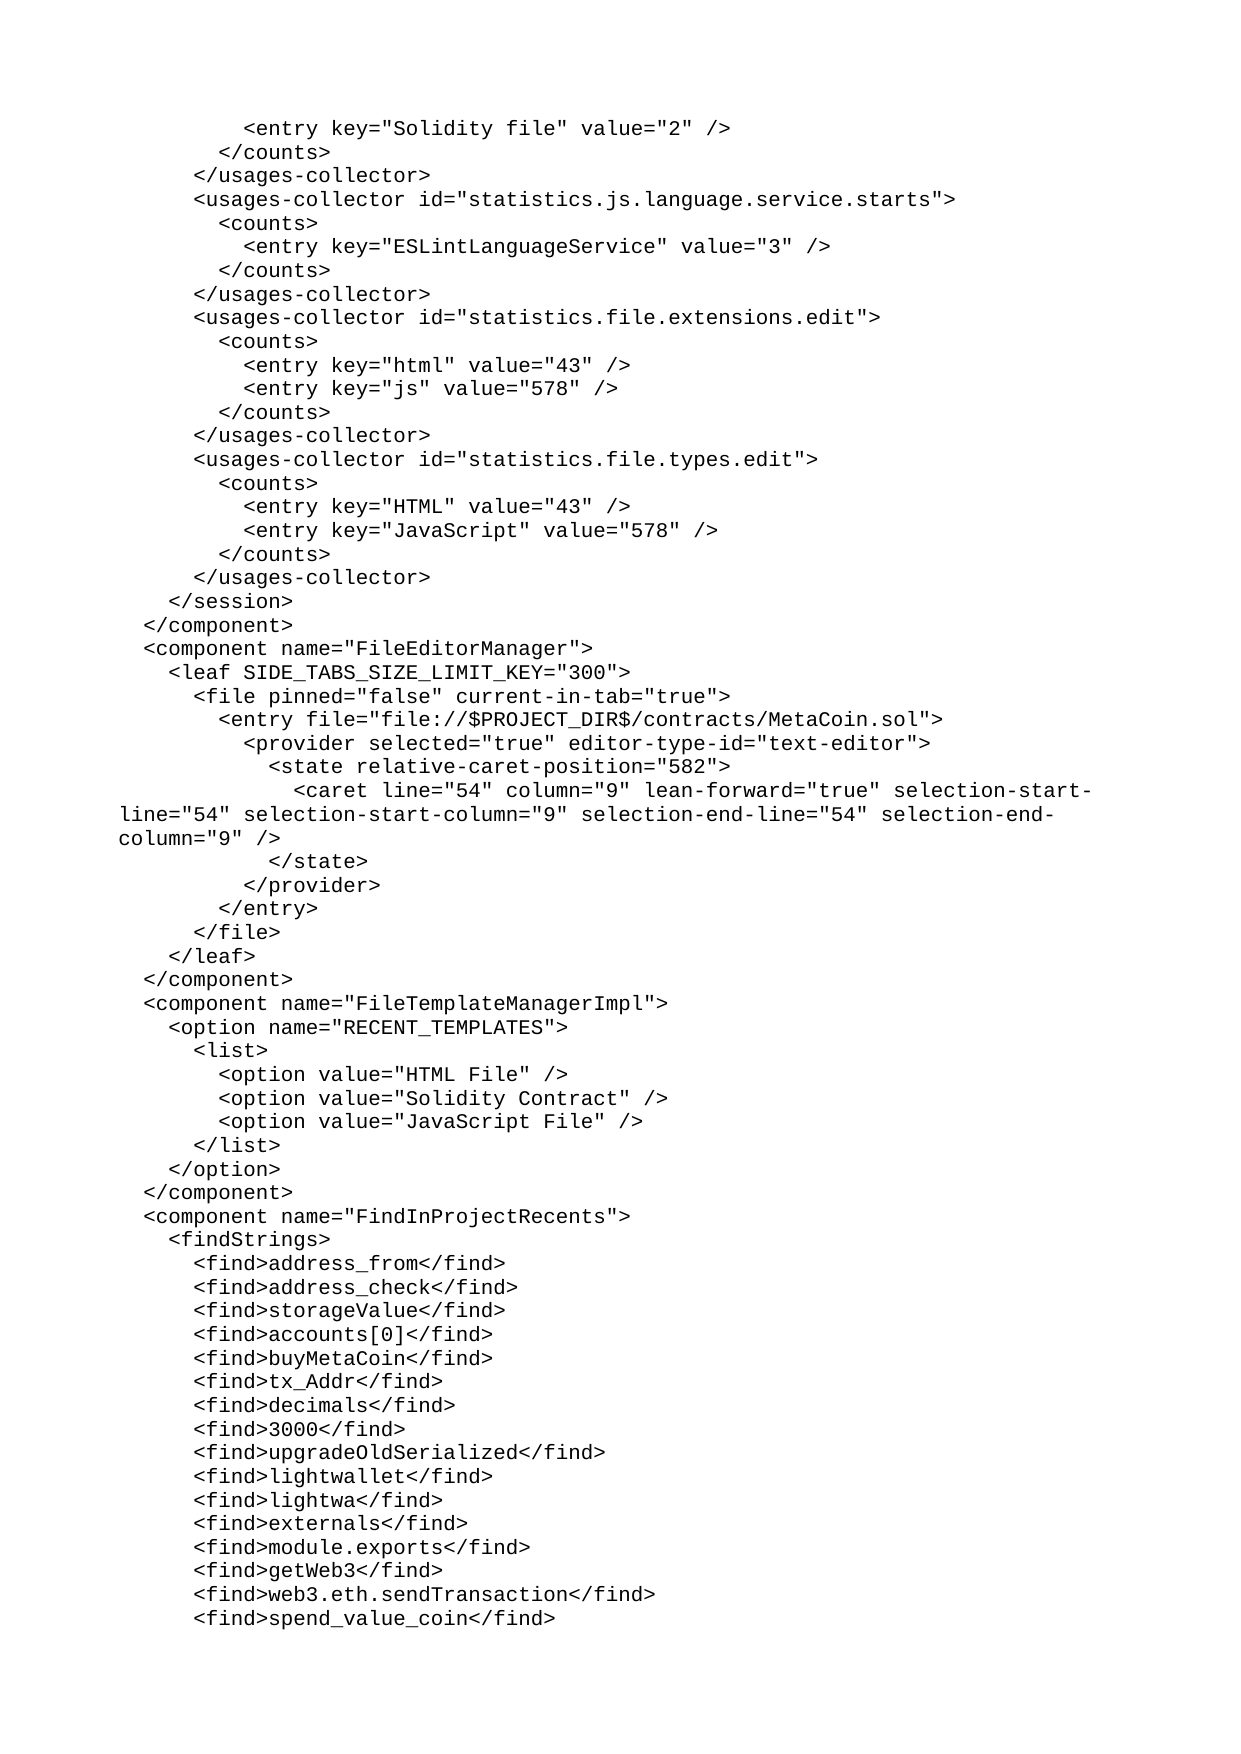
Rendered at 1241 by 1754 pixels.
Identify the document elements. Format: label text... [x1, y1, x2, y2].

text <leaf SIDE_TABS_SIZE_LIMIT_KEY="300"> [118, 662, 1122, 686]
text <entry key="HTML" value="43" /> [118, 496, 1122, 520]
text <entry file="file://$PROJECT_DIR$/contracts/MetaCoin.sol"> [118, 709, 1122, 733]
text </usages-collector> [118, 426, 1122, 449]
text <usages-collector id="statistics.js.language.service.starts"> [118, 189, 1122, 213]
text </option> [118, 1158, 1122, 1182]
text <find>storageValue</find> [118, 1300, 1122, 1324]
text </counts> [118, 402, 1122, 426]
text <find>web3.eth.sendTransaction</find> [118, 1584, 1122, 1608]
text <find>getWeb3</find> [118, 1561, 1122, 1584]
text <find>accounts[0]</find> [118, 1324, 1122, 1348]
text <option name="RECENT_TEMPLATES"> [118, 1017, 1122, 1040]
text </session> [118, 591, 1122, 615]
text </usages-collector> [118, 284, 1122, 307]
text <find>decimals</find> [118, 1395, 1122, 1419]
text <entry key="ESLintLanguageService" value="3" /> [118, 236, 1122, 260]
text <option value="HTML File" /> [118, 1064, 1122, 1088]
text <usages-collector id="statistics.file.types.edit"> [118, 449, 1122, 473]
text <find>buyMetaCoin</find> [118, 1348, 1122, 1371]
text </entry> [118, 898, 1122, 922]
text </component> [118, 969, 1122, 993]
text <file pinned="false" current-in-tab="true"> [118, 686, 1122, 709]
text <component name="FindInProjectRecents"> [118, 1206, 1122, 1229]
text <entry key="html" value="43" /> [118, 354, 1122, 378]
text <find>lightwa</find> [118, 1489, 1122, 1513]
text </component> [118, 1182, 1122, 1206]
text <option value="Solidity Contract" /> [118, 1088, 1122, 1111]
text <findStrings> [118, 1229, 1122, 1253]
text <find>address_check</find> [118, 1277, 1122, 1300]
text </counts> [118, 260, 1122, 284]
text <counts> [118, 473, 1122, 496]
text <usages-collector id="statistics.file.extensions.edit"> [118, 307, 1122, 331]
text </counts> [118, 544, 1122, 567]
text <component name="FileEditorManager"> [118, 638, 1122, 662]
text </file> [118, 922, 1122, 946]
text <find>module.exports</find> [118, 1537, 1122, 1561]
text <find>externals</find> [118, 1513, 1122, 1537]
text <option value="JavaScript File" /> [118, 1111, 1122, 1135]
text </usages-collector> [118, 165, 1122, 189]
text </list> [118, 1135, 1122, 1158]
text <counts> [118, 331, 1122, 354]
text </counts> [118, 142, 1122, 165]
text </leaf> [118, 946, 1122, 969]
text <find>upgradeOldSerialized</find> [118, 1442, 1122, 1466]
text <find>tx_Addr</find> [118, 1371, 1122, 1395]
text <find>spend_value_coin</find> [118, 1608, 1122, 1631]
text <entry key="JavaScript" value="578" /> [118, 520, 1122, 544]
text </component> [118, 615, 1122, 638]
text <caret line="54" column="9" lean-forward="true" selection-start-line="54" selection-start-column="9" selection-end-line="54" selection-end-column="9" /> [118, 780, 1122, 851]
text <component name="FileTemplateManagerImpl"> [118, 993, 1122, 1017]
text <list> [118, 1040, 1122, 1064]
text <counts> [118, 213, 1122, 236]
text </provider> [118, 875, 1122, 898]
text <provider selected="true" editor-type-id="text-editor"> [118, 733, 1122, 757]
text </state> [118, 851, 1122, 875]
text <state relative-caret-position="582"> [118, 757, 1122, 780]
text </usages-collector> [118, 567, 1122, 591]
text <find>lightwallet</find> [118, 1466, 1122, 1489]
text <find>address_from</find> [118, 1253, 1122, 1277]
text <entry key="Solidity file" value="2" /> [118, 118, 1122, 142]
text <entry key="js" value="578" /> [118, 378, 1122, 402]
text <find>3000</find> [118, 1419, 1122, 1442]
